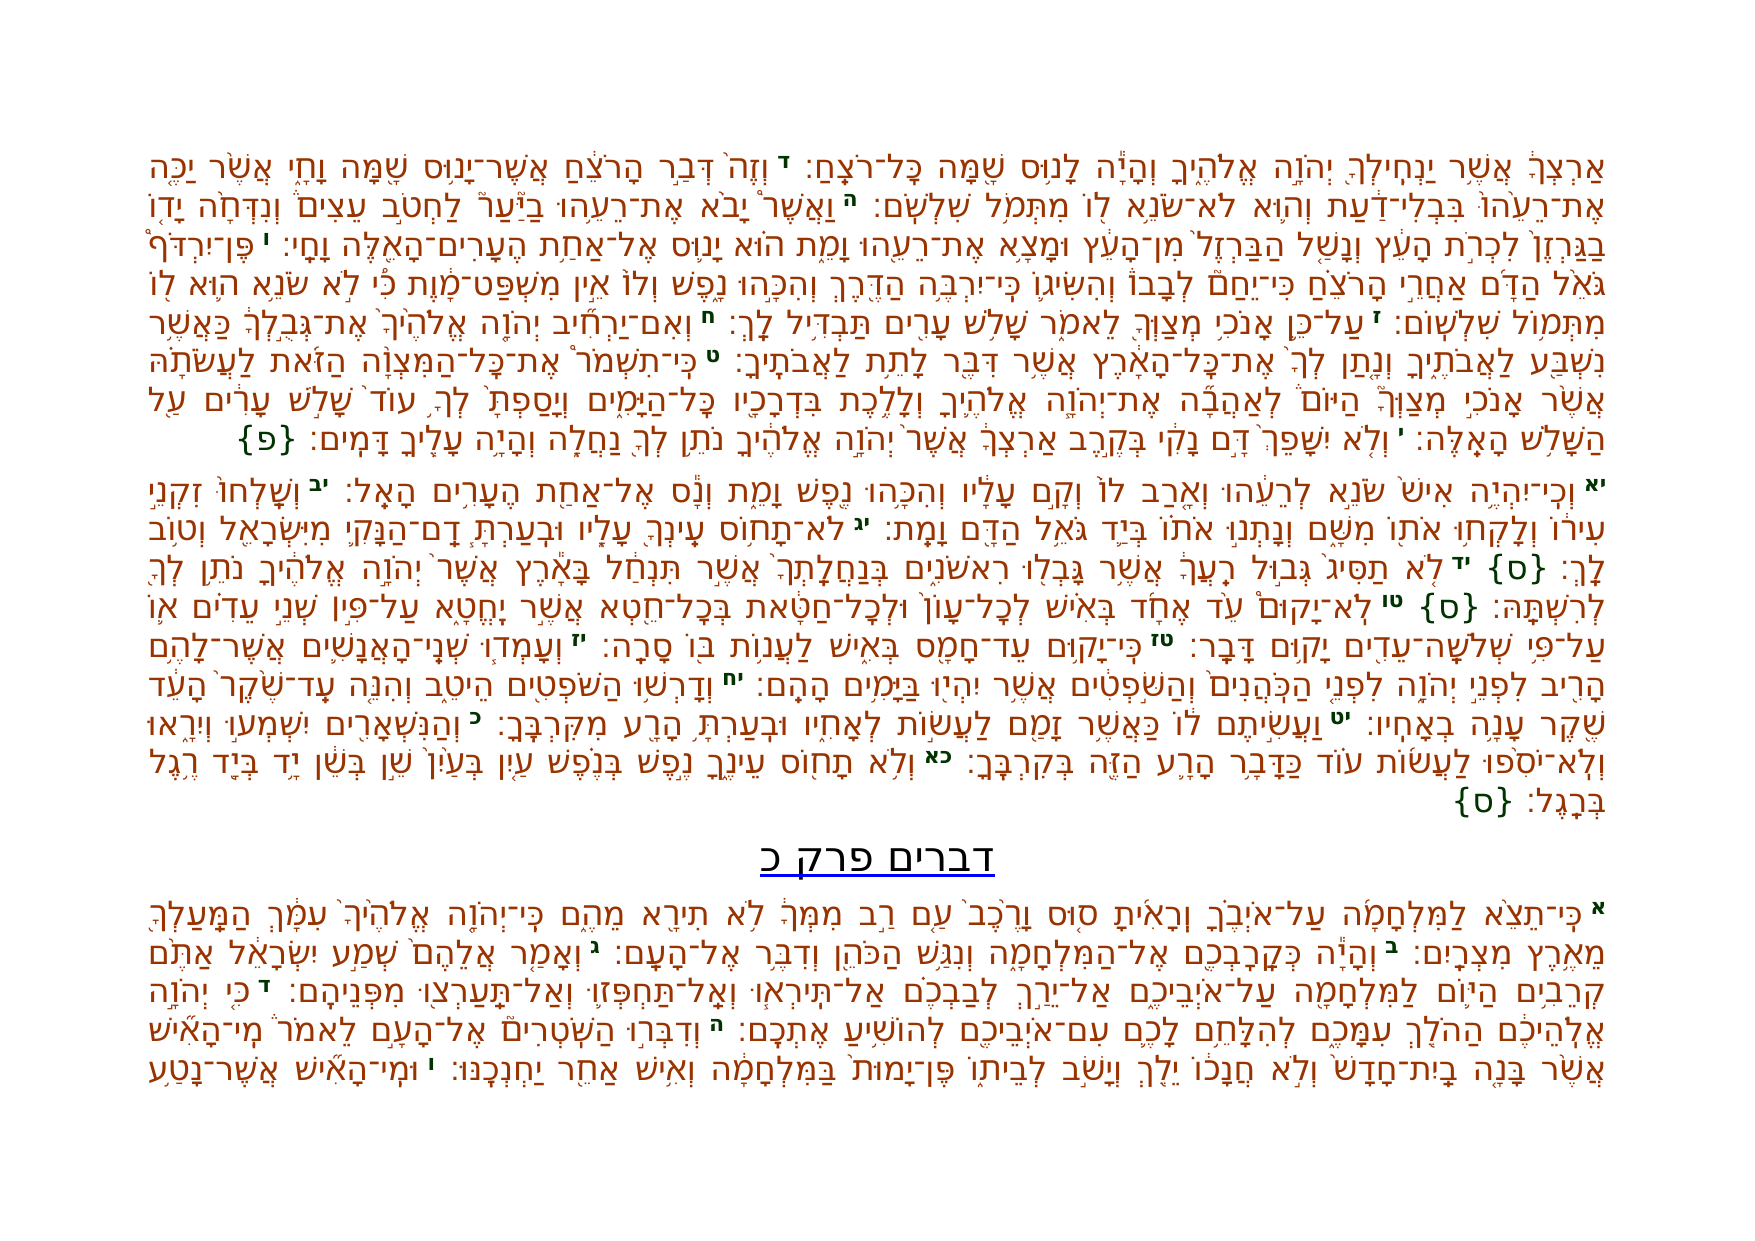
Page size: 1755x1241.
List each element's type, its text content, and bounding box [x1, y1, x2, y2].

text יא וְכִֽי־יִהְיֶ֥ה אִישׁ֙ שֹׂנֵ֣א לְרֵעֵ֔הוּ וְאָ֤רַב לוֹ֙ וְקָ֣ם עָלָ֔יו וְהִכָּ֥הוּ נֶ֖פֶשׁ וָמֵ֑ת וְנָ֕ס אֶל־אַחַ֖ת הֶעָרִ֥ים הָאֵֽל׃ יב וְשָֽׁלְחוּ֙ זִקְנֵ֣י עִיר֔וֹ וְלָקְח֥וּ אֹת֖וֹ מִשָּׁ֑ם וְנָתְנ֣וּ אֹת֗וֹ בְּיַ֛ד גֹּאֵ֥ל הַדָּ֖ם וָמֵֽת׃ יג לֹא־תָח֥וֹס עֵֽינְךָ֖ עָלָ֑יו וּבִֽעַרְתָּ֧ דַֽם־הַנָּקִ֛י מִיִּשְׂרָאֵ֖ל וְט֥וֹב לָֽךְ׃ {ס} יד לֹ֤א תַסִּיג֙ גְּב֣וּל רֵֽעֲךָ֔ אֲשֶׁ֥ר גָּבְל֖וּ רִאשֹׁנִ֑ים בְּנַחֲלָֽתְךָ֙ אֲשֶׁ֣ר תִּנְחַ֔ל בָּאָ֕רֶץ אֲשֶׁר֙ יְהֹוָ֣ה אֱלֹהֶ֔יךָ נֹתֵ֥ן לְךָ֖ לְרִשְׁתָּֽהּ׃ {ס} טו לֹֽא־יָקוּם֩ עֵ֨ד אֶחָ֜ד בְּאִ֗ישׁ לְכׇל־עָוֺן֙ וּלְכׇל־חַטָּ֔את בְּכׇל־חֵ֖טְא אֲשֶׁ֣ר יֶֽחֱטָ֑א עַל־פִּ֣י׀ שְׁנֵ֣י עֵדִ֗ים א֛וֹ עַל־פִּ֥י שְׁלֹשָֽׁה־עֵדִ֖ים יָק֥וּם דָּבָֽר׃ טז כִּֽי־יָק֥וּם עֵד־חָמָ֖ס בְּאִ֑ישׁ לַעֲנ֥וֹת בּ֖וֹ סָרָֽה׃ יז וְעָמְד֧וּ שְׁנֵֽי־הָאֲנָשִׁ֛ים אֲשֶׁר־לָהֶ֥ם הָרִ֖יב לִפְנֵ֣י יְהֹוָ֑ה לִפְנֵ֤י הַכֹּֽהֲנִים֙ וְהַשֹּׁ֣פְטִ֔ים אֲשֶׁ֥ר יִהְי֖וּ בַּיָּמִ֥ים הָהֵֽם׃ יח וְדָרְשׁ֥וּ הַשֹּׁפְטִ֖ים הֵיטֵ֑ב וְהִנֵּ֤ה עֵֽד־שֶׁ֙קֶר֙ הָעֵ֔ד שֶׁ֖קֶר עָנָ֥ה בְאָחִֽיו׃ יט וַעֲשִׂ֣יתֶם ל֔וֹ כַּאֲשֶׁ֥ר זָמַ֖ם לַעֲשׂ֣וֹת לְאָחִ֑יו וּבִֽעַרְתָּ֥ הָרָ֖ע מִקִּרְבֶּֽךָ׃ כ וְהַנִּשְׁאָרִ֖ים יִשְׁמְע֣וּ וְיִרָ֑אוּ וְלֹֽא־יֹסִ֨פוּ לַעֲשׂ֜וֹת ע֗וֹד כַּדָּבָ֥ר הָרָ֛ע הַזֶּ֖ה בְּקִרְבֶּֽךָ׃ כא וְלֹ֥א תָח֖וֹס עֵינֶ֑ךָ נֶ֣פֶשׁ בְּנֶ֗פֶשׁ עַ֤יִן בְּעַ֙יִן֙ שֵׁ֣ן בְּשֵׁ֔ן יָ֥ד בְּיָ֖ד רֶ֥גֶל בְּרָֽגֶל׃ {ס} [148, 471, 1606, 821]
text א כִּֽי־תֵצֵ֨א לַמִּלְחָמָ֜ה עַל־אֹיְבֶ֗ךָ וְֽרָאִ֜יתָ ס֤וּס וָרֶ֙כֶב֙ עַ֚ם רַ֣ב מִמְּךָ֔ לֹ֥א תִירָ֖א מֵהֶ֑ם כִּֽי־יְהֹוָ֤ה אֱלֹהֶ֙יךָ֙ עִמָּ֔ךְ הַמַּֽעַלְךָ֖ מֵאֶ֥רֶץ מִצְרָֽיִם׃ ב וְהָיָ֕ה כְּקָֽרׇבְכֶ֖ם אֶל־הַמִּלְחָמָ֑ה וְנִגַּ֥שׁ הַכֹּהֵ֖ן וְדִבֶּ֥ר אֶל־הָעָֽם׃ ג וְאָמַ֤ר אֲלֵהֶם֙ שְׁמַ֣ע יִשְׂרָאֵ֔ל אַתֶּ֨ם קְרֵבִ֥ים הַיּ֛וֹם לַמִּלְחָמָ֖ה עַל־אֹיְבֵיכֶ֑ם אַל־יֵרַ֣ךְ לְבַבְכֶ֗ם אַל־תִּֽירְא֧וּ וְאַֽל־תַּחְפְּז֛וּ וְאַל־תַּֽעַרְצ֖וּ מִפְּנֵיהֶֽם׃ ד כִּ֚י יְהֹוָ֣ה אֱלֹֽהֵיכֶ֔ם הַהֹלֵ֖ךְ עִמָּכֶ֑ם לְהִלָּחֵ֥ם לָכֶ֛ם עִם־אֹיְבֵיכֶ֖ם לְהוֹשִׁ֥יעַ אֶתְכֶֽם׃ ה וְדִבְּר֣וּ הַשֹּֽׁטְרִים֮ אֶל־הָעָ֣ם לֵאמֹר֒ מִֽי־הָאִ֞ישׁ אֲשֶׁ֨ר בָּנָ֤ה בַֽיִת־חָדָשׁ֙ וְלֹ֣א חֲנָכ֔וֹ יֵלֵ֖ךְ וְיָשֹׁ֣ב לְבֵית֑וֹ פֶּן־יָמוּת֙ בַּמִּלְחָמָ֔ה וְאִ֥ישׁ אַחֵ֖ר יַחְנְכֶֽנּוּ׃ ו וּמִֽי־הָאִ֞ישׁ אֲשֶׁר־נָטַ֥ע [148, 894, 1606, 1088]
text דברים פרק כ [148, 833, 1606, 882]
text אַרְצְךָ֔ אֲשֶׁ֥ר יַנְחִֽילְךָ֖ יְהֹוָ֣ה אֱלֹהֶ֑יךָ וְהָיָ֕ה לָנ֥וּס שָׁ֖מָּה כׇּל־רֹצֵֽחַ׃ ד וְזֶה֙ דְּבַ֣ר הָרֹצֵ֔חַ אֲשֶׁר־יָנ֥וּס שָׁ֖מָּה וָחָ֑י אֲשֶׁ֨ר יַכֶּ֤ה אֶת־רֵעֵ֙הוּ֙ בִּבְלִי־דַ֔עַת וְה֛וּא לֹא־שֹׂנֵ֥א ל֖וֹ מִתְּמֹ֥ל שִׁלְשֹֽׁם׃ ה וַאֲשֶׁר֩ יָבֹ֨א אֶת־רֵעֵ֥הוּ בַיַּ֘עַר֮ לַחְטֹ֣ב עֵצִים֒ וְנִדְּחָ֨ה יָד֤וֹ בַגַּרְזֶן֙ לִכְרֹ֣ת הָעֵ֔ץ וְנָשַׁ֤ל הַבַּרְזֶל֙ מִן־הָעֵ֔ץ וּמָצָ֥א אֶת־רֵעֵ֖הוּ וָמֵ֑ת ה֗וּא יָנ֛וּס אֶל־אַחַ֥ת הֶעָרִים־הָאֵ֖לֶּה וָחָֽי׃ ו פֶּן־יִרְדֹּף֩ גֹּאֵ֨ל הַדָּ֜ם אַחֲרֵ֣י הָרֹצֵ֗חַ כִּי־יֵחַם֮ לְבָבוֹ֒ וְהִשִּׂיג֛וֹ כִּֽי־יִרְבֶּ֥ה הַדֶּ֖רֶךְ וְהִכָּ֣הוּ נָ֑פֶשׁ וְלוֹ֙ אֵ֣ין מִשְׁפַּט־מָ֔וֶת כִּ֠י לֹ֣א שֹׂנֵ֥א ה֛וּא ל֖וֹ מִתְּמ֥וֹל שִׁלְשֽׁוֹם׃ ז עַל־כֵּ֛ן אָנֹכִ֥י מְצַוְּךָ֖ לֵאמֹ֑ר שָׁלֹ֥שׁ עָרִ֖ים תַּבְדִּ֥יל לָֽךְ׃ ח וְאִם־יַרְחִ֞יב יְהֹוָ֤ה אֱלֹהֶ֙יךָ֙ אֶת־גְּבֻ֣לְךָ֔ כַּאֲשֶׁ֥ר נִשְׁבַּ֖ע לַאֲבֹתֶ֑יךָ וְנָ֤תַן לְךָ֙ אֶת־כׇּל־הָאָ֔רֶץ אֲשֶׁ֥ר דִּבֶּ֖ר לָתֵ֥ת לַאֲבֹתֶֽיךָ׃ ט כִּֽי־תִשְׁמֹר֩ אֶת־כׇּל־הַמִּצְוָ֨ה הַזֹּ֜את לַעֲשֹׂתָ֗הּ אֲשֶׁ֨ר אָנֹכִ֣י מְצַוְּךָ֮ הַיּוֹם֒ לְאַהֲבָ֞ה אֶת־יְהֹוָ֧ה אֱלֹהֶ֛יךָ וְלָלֶ֥כֶת בִּדְרָכָ֖יו כׇּל־הַיָּמִ֑ים וְיָסַפְתָּ֨ לְךָ֥ עוֹד֙ שָׁלֹ֣שׁ עָרִ֔ים עַ֖ל הַשָּׁלֹ֥שׁ הָאֵֽלֶּה׃ י וְלֹ֤א יִשָּׁפֵךְ֙ דָּ֣ם נָקִ֔י בְּקֶ֣רֶב אַרְצְךָ֔ אֲשֶׁר֙ יְהֹוָ֣ה אֱלֹהֶ֔יךָ נֹתֵ֥ן לְךָ֖ נַחֲלָ֑ה וְהָיָ֥ה עָלֶ֖יךָ דָּמִֽים׃ {פ} [148, 148, 1606, 458]
